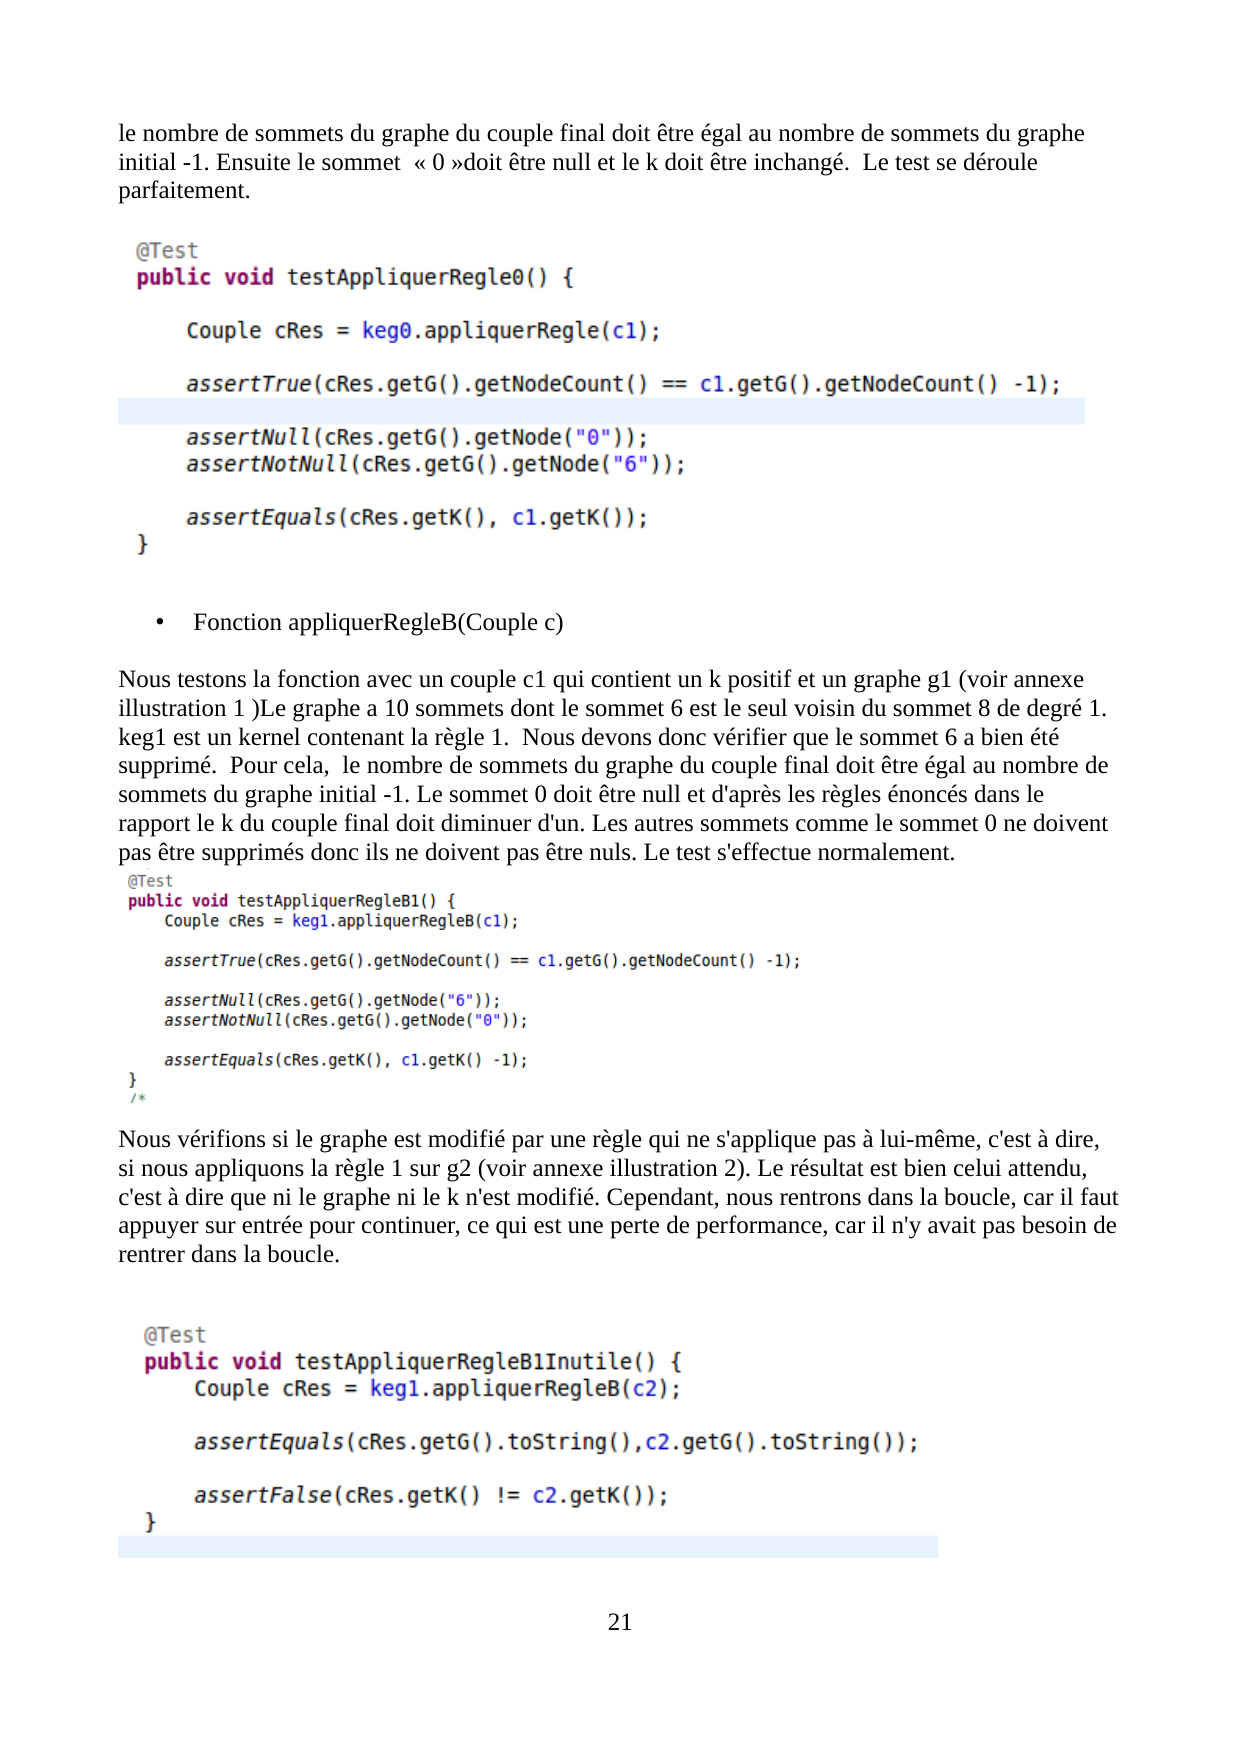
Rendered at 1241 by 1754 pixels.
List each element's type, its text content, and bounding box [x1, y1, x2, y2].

picture [118, 1325, 939, 1558]
text Nous vérifions si le graphe est modifié par une règle qui ne s'applique pas à lui-même, c'est à dire, si nous appliquons la règle 1 sur g2 (voir annexe illustration 2). Le résultat est bien celui attendu, c'est à dire que ni le graphe ni le k n'est modifié. Cependant, nous rentrons dans la boucle, car il faut appuyer sur entrée pour continuer, ce qui est une perte de performance, car il n'y avait pas besoin de rentrer dans la boucle. [118, 1124, 1122, 1268]
list Fonction appliquerRegleB(Couple c) [156, 607, 1122, 636]
picture [118, 238, 1086, 558]
text Nous testons la fonction avec un couple c1 qui contient un k positif et un graphe g1 (voir annexe illustration 1 )Le graphe a 10 sommets dont le sommet 6 est le seul voisin du sommet 8 de degré 1. keg1 est un kernel contenant la règle 1. Nous devons donc vérifier que le sommet 6 a bien été supprimé. Pour cela, le nombre de sommets du graphe du couple final doit être égal au nombre de sommets du graphe initial -1. Le sommet 0 doit être null et d'après les règles énoncés dans le rapport le k du couple final doit diminuer d'un. Les autres sommets comme le sommet 0 ne doivent pas être supprimés donc ils ne doivent pas être nuls. Le test s'effectue normalement. [118, 664, 1122, 866]
picture [118, 868, 846, 1103]
text le nombre de sommets du graphe du couple final doit être égal au nombre de sommets du graphe initial -1. Ensuite le sommet « 0 »doit être null et le k doit être inchangé. Le test se déroule parfaitement. [118, 118, 1122, 204]
